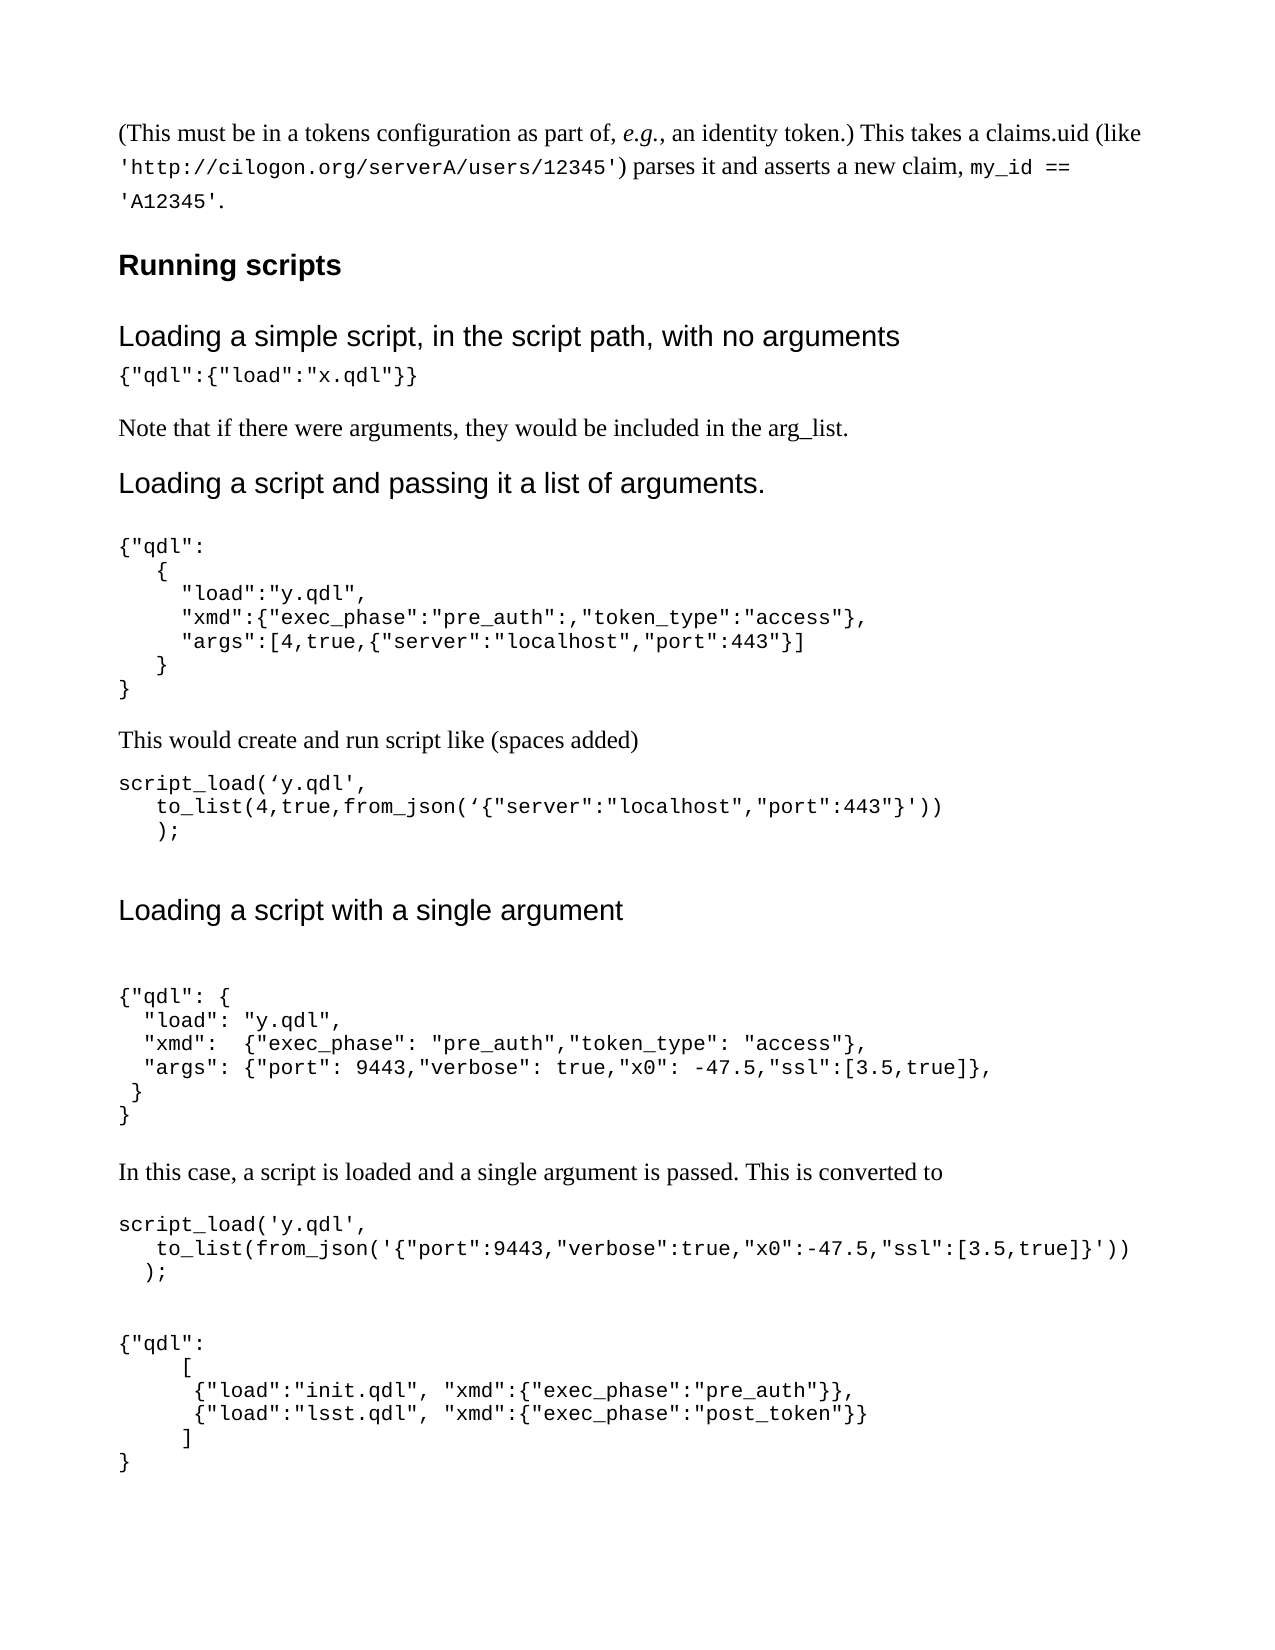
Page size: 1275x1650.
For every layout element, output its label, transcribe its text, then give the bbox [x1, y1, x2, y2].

text Note that if there were arguments, they would be included in the arg_list. [118, 413, 1157, 441]
text {"qdl": { [118, 986, 1157, 1010]
text This would create and run script like (spaces added) [118, 725, 1157, 754]
text "args": {"port": 9443,"verbose": true,"x0": -47.5,"ssl":[3.5,true]}, [118, 1057, 1157, 1081]
text "load": "y.qdl", [118, 1010, 1157, 1033]
text {"load":"lsst.qdl", "xmd":{"exec_phase":"post_token"}} [118, 1403, 1157, 1427]
text {"qdl":{"load":"x.qdl"}} [118, 365, 1157, 389]
subtitle Loading a simple script, in the script path, with no arguments [118, 319, 1157, 353]
text } [118, 1451, 1157, 1474]
text ); [118, 1262, 1157, 1285]
text ); [118, 820, 1157, 844]
text } [118, 678, 1157, 702]
text "xmd":{"exec_phase":"pre_auth":,"token_type":"access"}, [118, 607, 1157, 631]
text } [118, 1104, 1157, 1128]
text } [118, 1081, 1157, 1104]
text "args":[4,true,{"server":"localhost","port":443"}] [118, 631, 1157, 654]
text (This must be in a tokens configuration as part of, e.g., an identity token.) This takes a claims.uid (like 'http://cilogon.org/serverA/users/12345') parses it and asserts a new claim, my_id == 'A12345'. [118, 118, 1157, 214]
text ] [118, 1427, 1157, 1451]
text "load":"y.qdl", [118, 583, 1157, 607]
text } [118, 654, 1157, 678]
text {"qdl": [118, 536, 1157, 560]
subtitle Running scripts [118, 248, 1157, 282]
text {"qdl": [118, 1332, 1157, 1356]
text { [118, 560, 1157, 583]
text to_list(from_json('{"port":9443,"verbose":true,"x0":-47.5,"ssl":[3.5,true]}')) [118, 1238, 1157, 1262]
text script_load('y.qdl', [118, 1214, 1157, 1238]
text [ [118, 1356, 1157, 1380]
text "xmd": {"exec_phase": "pre_auth","token_type": "access"}, [118, 1033, 1157, 1057]
text to_list(4,true,from_json(‘{"server":"localhost","port":443"}')) [118, 797, 1157, 820]
text {"load":"init.qdl", "xmd":{"exec_phase":"pre_auth"}}, [118, 1380, 1157, 1403]
subtitle Loading a script and passing it a list of arguments. [118, 466, 1157, 500]
text script_load(‘y.qdl', [118, 773, 1157, 797]
subtitle Loading a script with a single argument [118, 892, 1157, 926]
text In this case, a script is loaded and a single argument is passed. This is converted to [118, 1157, 1157, 1186]
